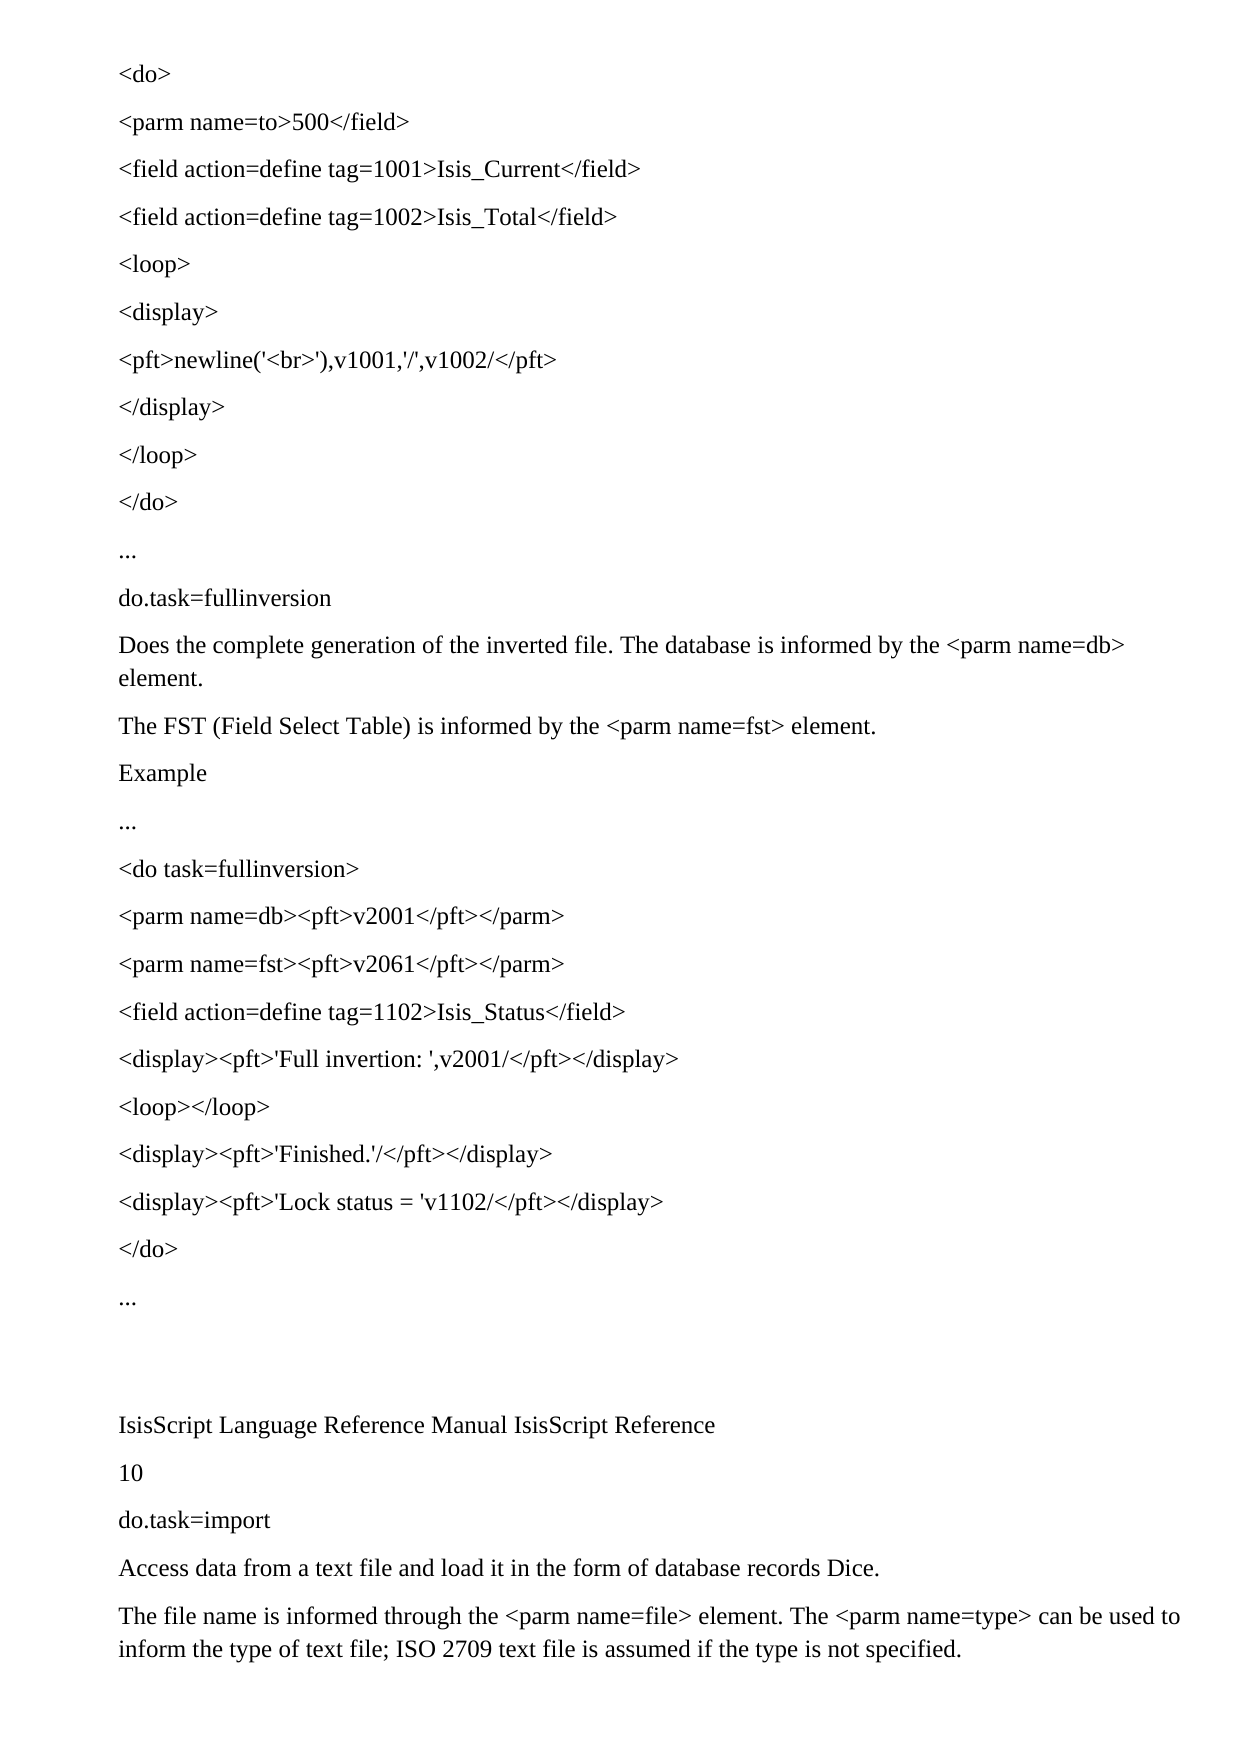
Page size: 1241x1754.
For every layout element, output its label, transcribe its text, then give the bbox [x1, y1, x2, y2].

text <field action=define tag=1102>Isis_Status</field> [118, 997, 1181, 1025]
text <do task=fullinversion> [118, 854, 1181, 882]
text <display><pft>'Full invertion: ',v2001/</pft></display> [118, 1044, 1181, 1073]
text do.task=fullinversion [118, 583, 1181, 611]
text The FST (Field Select Table) is informed by the <parm name=fst> element. [118, 711, 1181, 740]
text IsisScript Language Reference Manual IsisScript Reference [118, 1410, 1181, 1439]
text Access data from a text file and load it in the form of database records Dice. [118, 1553, 1181, 1582]
text </do> [118, 1234, 1181, 1263]
text Example [118, 758, 1181, 787]
text <parm name=db><pft>v2001</pft></parm> [118, 901, 1181, 930]
text <loop></loop> [118, 1092, 1181, 1121]
text <display><pft>'Lock status = 'v1102/</pft></display> [118, 1187, 1181, 1216]
text <field action=define tag=1001>Isis_Current</field> [118, 154, 1181, 183]
text ... [118, 1282, 1181, 1311]
text Does the complete generation of the inverted file. The database is informed by the <parm name=db> element. [118, 630, 1181, 692]
text <display> [118, 297, 1181, 326]
text <display><pft>'Finished.'/</pft></display> [118, 1139, 1181, 1168]
text </display> [118, 392, 1181, 421]
text ... [118, 806, 1181, 835]
text The file name is informed through the <parm name=file> element. The <parm name=type> can be used to inform the type of text file; ISO 2709 text file is assumed if the type is not specified. [118, 1601, 1181, 1663]
text 10 [118, 1458, 1181, 1487]
text ... [118, 535, 1181, 564]
text <field action=define tag=1002>Isis_Total</field> [118, 202, 1181, 231]
text </do> [118, 487, 1181, 516]
text <parm name=to>500</field> [118, 107, 1181, 135]
text <parm name=fst><pft>v2061</pft></parm> [118, 949, 1181, 978]
text do.task=import [118, 1506, 1181, 1534]
text <loop> [118, 249, 1181, 278]
text <do> [118, 59, 1181, 88]
text <pft>newline('<br>'),v1001,'/',v1002/</pft> [118, 345, 1181, 373]
text </loop> [118, 440, 1181, 469]
